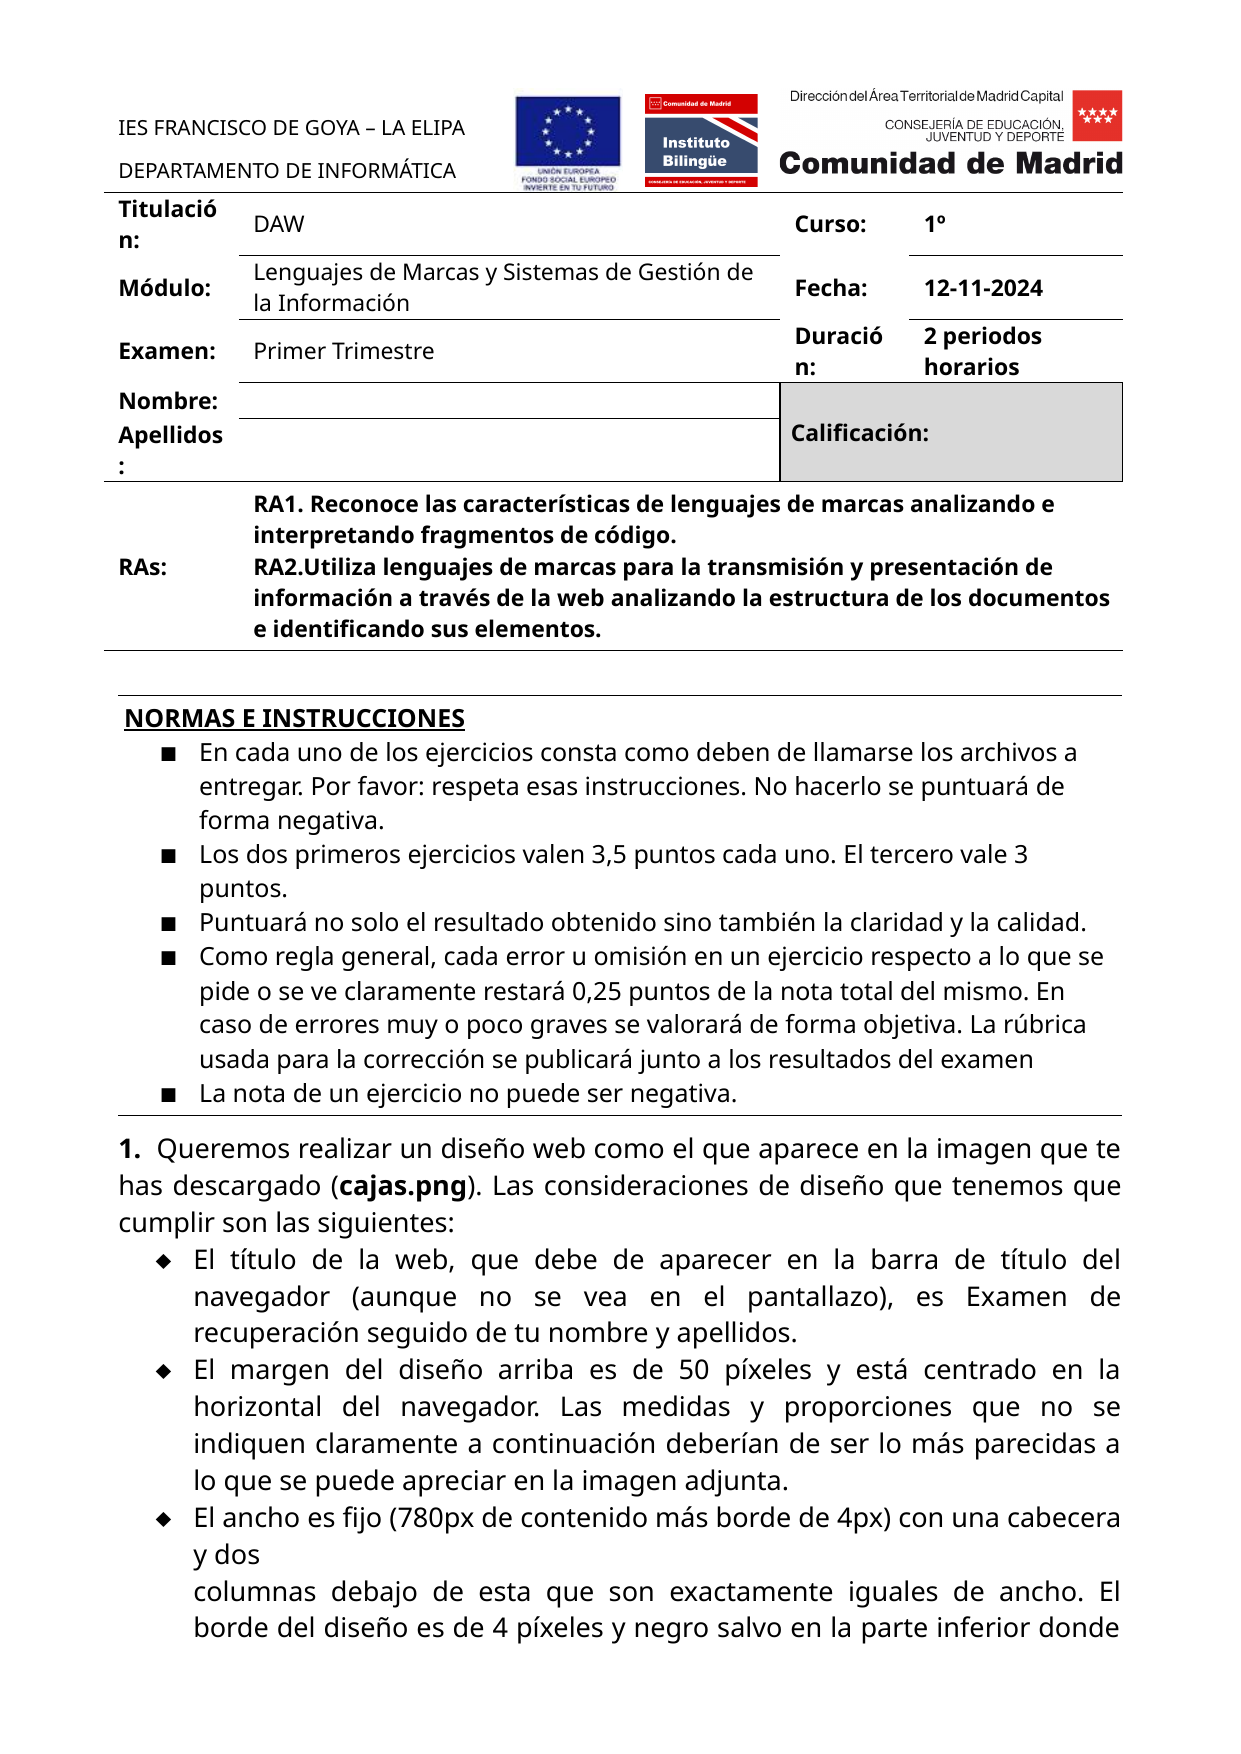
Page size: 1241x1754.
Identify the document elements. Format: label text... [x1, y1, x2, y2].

picture [645, 94, 758, 187]
list El margen del diseño arriba es de 50 píxeles y está centrado en la horizontal del navegador. Las medidas y proporciones que no se indiquen claramente a continuación deberían de ser lo más parecidas a lo que se puede apreciar en la imagen adjunta. [156, 1351, 1122, 1498]
list columnas debajo de esta que son exactamente iguales de ancho. El borde del diseño es de 4 píxeles y negro salvo en la parte inferior donde [156, 1572, 1122, 1646]
list El título de la web, que debe de aparecer en la barra de título del navegador (aunque no se vea en el pantallazo), es Examen de recuperación seguido de tu nombre y apellidos. [156, 1240, 1122, 1351]
table_header NORMAS E INSTRUCCIONES En cada uno de los ejercicios consta como deben de llamarse los archivos a entregar. Por favor: respeta esas instrucciones. No hacerlo se puntuará de forma negativa. Los dos primeros ejercicios valen 3,5 puntos cada uno. El tercero vale 3 puntos. Puntuará no solo el resultado obtenido sino también la claridad y la calidad. Como regla general, cada error u omisión en un ejercicio respecto a lo que se pide o se ve claramente restará 0,25 puntos de la nota total del mismo. En caso de errores muy o poco graves se valorará de forma objetiva. La rúbrica usada para la corrección se publicará junto a los resultados del examen La nota de un ejercicio no puede ser negativa. [118, 696, 1122, 1115]
text 1. Queremos realizar un diseño web como el que aparece en la imagen que te has descargado (cajas.png). Las consideraciones de diseño que tenemos que cumplir son las siguientes: [118, 1129, 1122, 1240]
list El ancho es fijo (780px de contenido más borde de 4px) con una cabecera y dos [156, 1498, 1122, 1572]
picture [513, 88, 623, 192]
picture [779, 88, 1123, 174]
